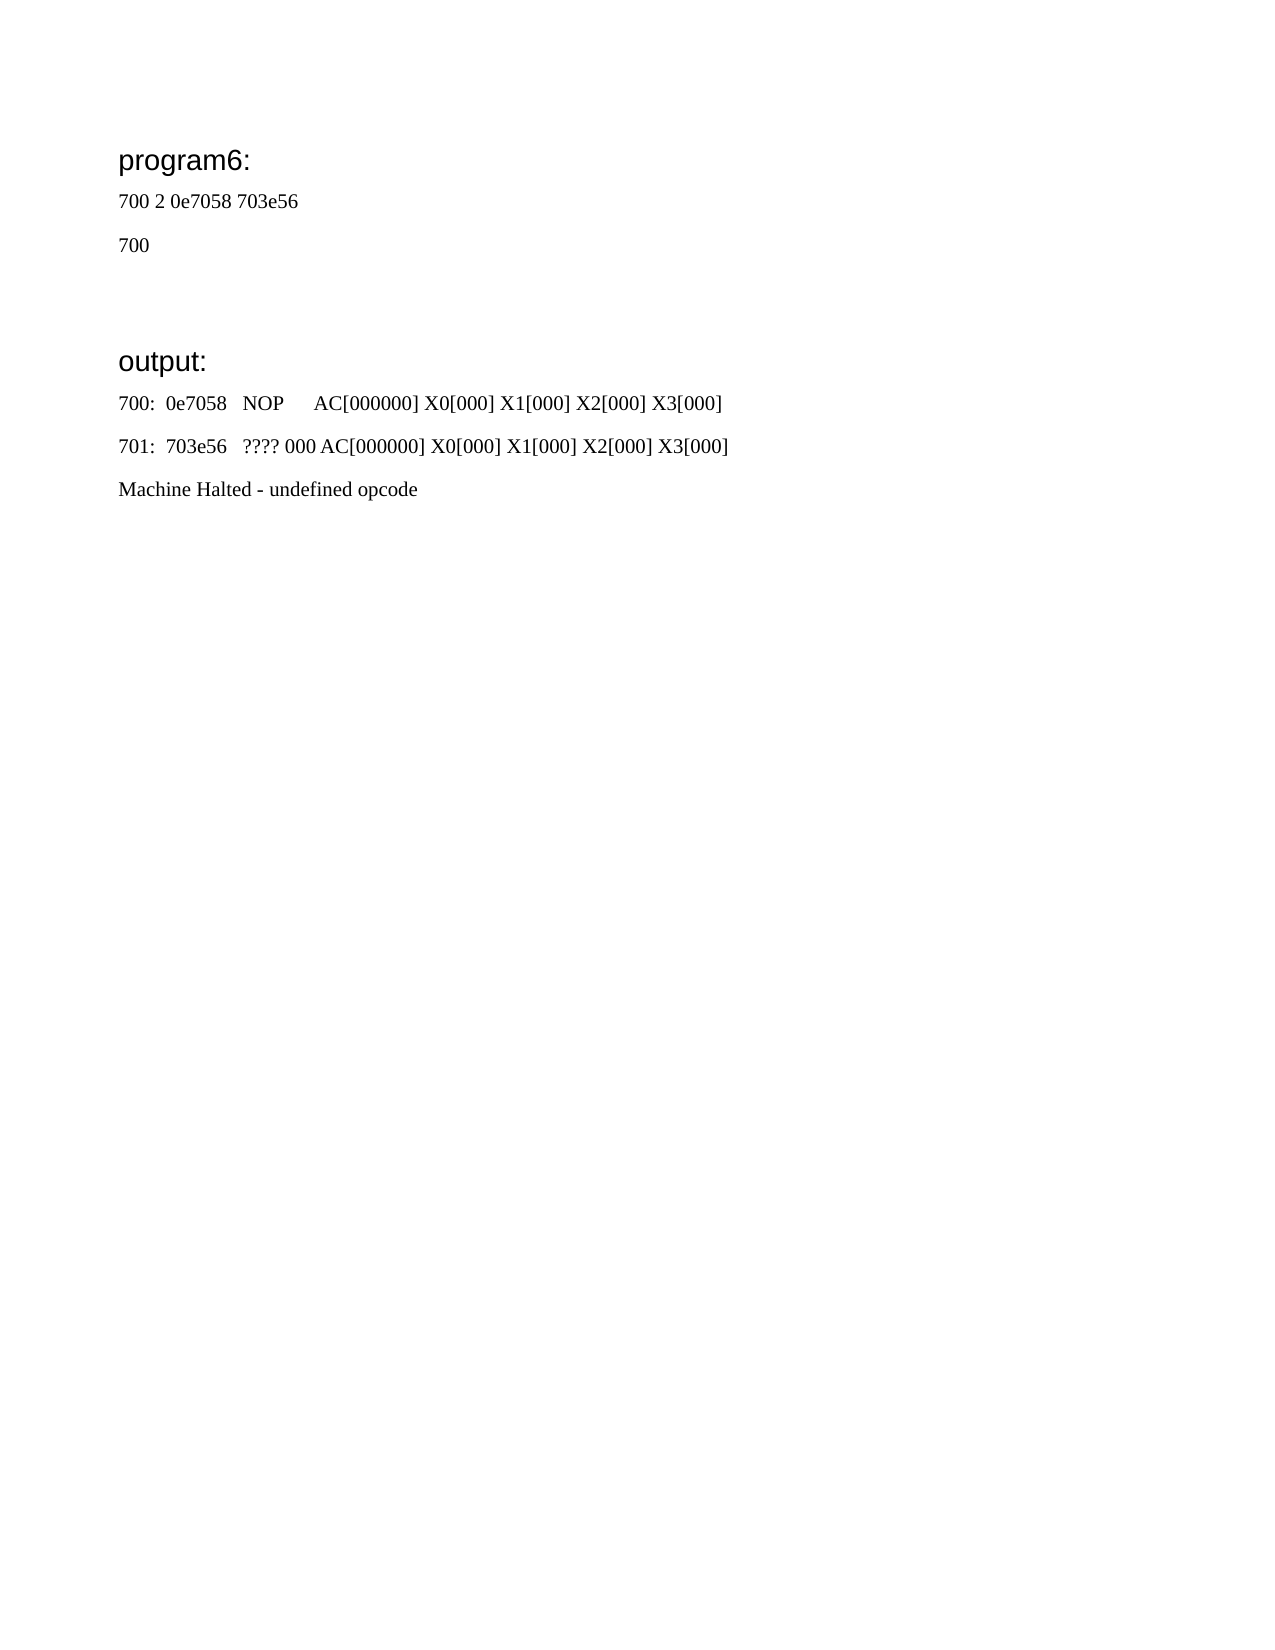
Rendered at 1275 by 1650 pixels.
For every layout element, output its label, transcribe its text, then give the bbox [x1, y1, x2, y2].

text 700 [118, 233, 1157, 257]
text 700: 0e7058 NOP AC[000000] X0[000] X1[000] X2[000] X3[000] [118, 391, 1157, 414]
text 700 2 0e7058 703e56 [118, 189, 1157, 213]
subtitle program6: [118, 143, 1157, 177]
text Machine Halted - undefined opcode [118, 477, 1157, 501]
text 701: 703e56 ???? 000 AC[000000] X0[000] X1[000] X2[000] X3[000] [118, 434, 1157, 458]
subtitle output: [118, 344, 1157, 378]
